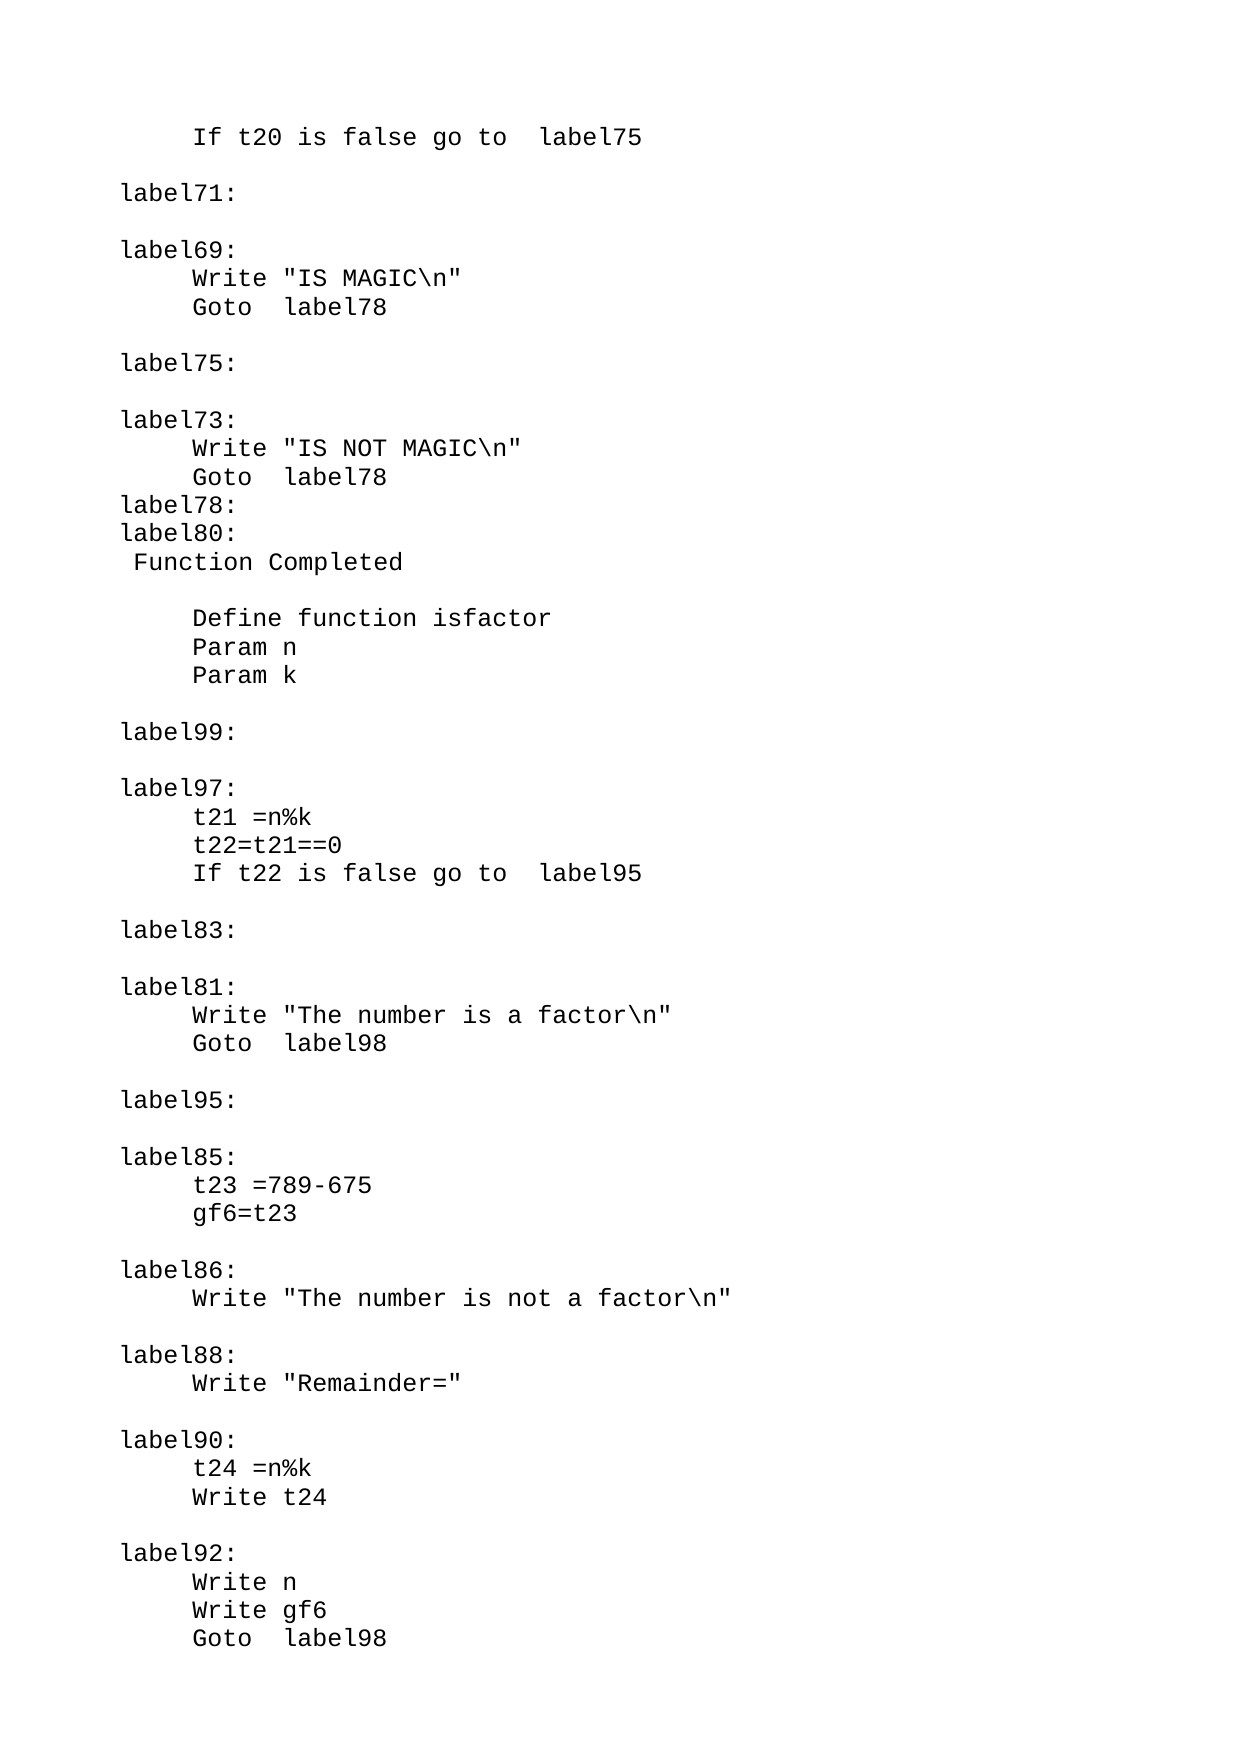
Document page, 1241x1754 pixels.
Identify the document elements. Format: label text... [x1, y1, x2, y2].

text t21 =n%k [118, 804, 1157, 833]
text label88: [118, 1343, 1157, 1371]
text Write t24 [118, 1484, 1157, 1513]
text Param k [118, 663, 1157, 691]
text label78: [118, 493, 1157, 521]
text Param n [118, 634, 1157, 663]
text Write "IS NOT MAGIC\n" [118, 436, 1157, 464]
text Goto label98 [118, 1031, 1157, 1059]
text label85: [118, 1144, 1157, 1173]
text Goto label78 [118, 464, 1157, 493]
text Write n [118, 1569, 1157, 1598]
text If t22 is false go to label95 [118, 861, 1157, 889]
text gf6=t23 [118, 1201, 1157, 1229]
text t24 =n%k [118, 1456, 1157, 1484]
text Function Completed [118, 549, 1157, 578]
text label99: [118, 719, 1157, 748]
text Define function isfactor [118, 606, 1157, 634]
text If t20 is false go to label75 [118, 124, 1157, 153]
text label90: [118, 1428, 1157, 1456]
text Write "Remainder=" [118, 1371, 1157, 1399]
text Write "The number is not a factor\n" [118, 1286, 1157, 1314]
text Write gf6 [118, 1598, 1157, 1626]
text label95: [118, 1088, 1157, 1116]
text label71: [118, 181, 1157, 209]
text Write "The number is a factor\n" [118, 1003, 1157, 1031]
text Write "IS MAGIC\n" [118, 266, 1157, 294]
text t23 =789-675 [118, 1173, 1157, 1201]
text label92: [118, 1541, 1157, 1569]
text label69: [118, 238, 1157, 266]
text label97: [118, 776, 1157, 804]
text label75: [118, 351, 1157, 379]
text label83: [118, 918, 1157, 946]
text t22=t21==0 [118, 833, 1157, 861]
text Goto label98 [118, 1626, 1157, 1654]
text label86: [118, 1258, 1157, 1286]
text Goto label78 [118, 294, 1157, 323]
text label81: [118, 974, 1157, 1003]
text label80: [118, 521, 1157, 549]
text label73: [118, 408, 1157, 436]
